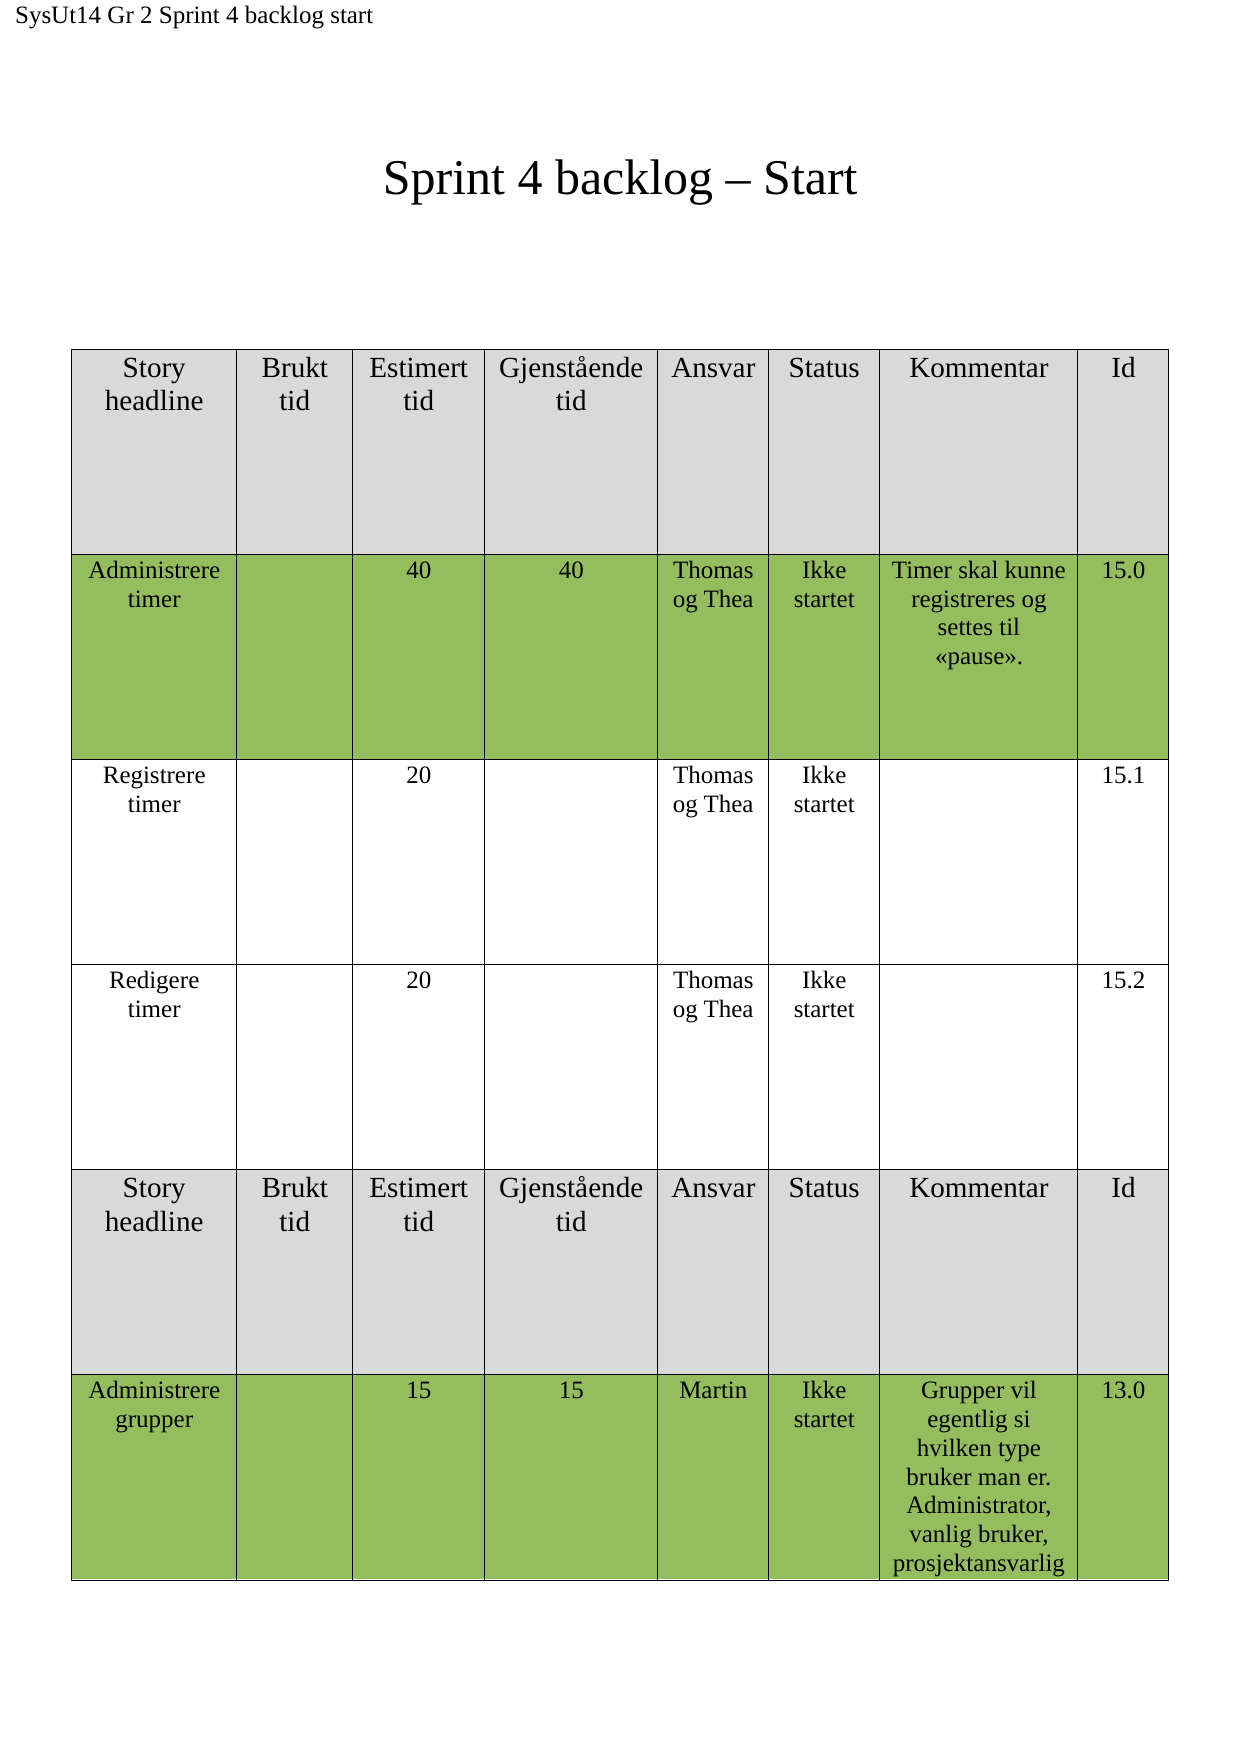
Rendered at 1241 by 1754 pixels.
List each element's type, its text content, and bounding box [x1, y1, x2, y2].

table_cell Ikke startet [769, 965, 879, 1169]
table_cell Redigere timer [72, 965, 236, 1169]
table_header Gjenstående tid [485, 350, 657, 554]
table_cell [485, 965, 657, 1169]
table_cell [237, 965, 352, 1169]
table_cell 15.1 [1078, 760, 1168, 964]
table_cell 13.0 [1078, 1375, 1168, 1579]
table_cell Thomas og Thea [658, 965, 768, 1169]
table_cell Ikke startet [769, 1375, 879, 1579]
table_cell 15 [485, 1375, 657, 1579]
table_cell 40 [353, 555, 484, 759]
table_header Status [769, 350, 879, 554]
table_cell Registrere timer [72, 760, 236, 964]
table_cell Story headline [72, 1170, 236, 1374]
table_cell Timer skal kunne registreres og settes til «pause». [880, 555, 1077, 759]
table_cell [237, 760, 352, 964]
table_cell 20 [353, 965, 484, 1169]
table_cell Thomas og Thea [658, 760, 768, 964]
table_cell 15.0 [1078, 555, 1168, 759]
table_cell [485, 760, 657, 964]
table_cell Martin [658, 1375, 768, 1579]
table_cell [237, 555, 352, 759]
table_cell Estimert tid [353, 1170, 484, 1374]
table_cell Thomas og Thea [658, 555, 768, 759]
table_cell Id [1078, 1170, 1168, 1374]
table_cell Ikke startet [769, 555, 879, 759]
table_cell 40 [485, 555, 657, 759]
table_header Estimert tid [353, 350, 484, 554]
table_header Ansvar [658, 350, 768, 554]
table_cell 15 [353, 1375, 484, 1579]
table_cell Brukt tid [237, 1170, 352, 1374]
table_cell Status [769, 1170, 879, 1374]
table_cell Grupper vil egentlig si hvilken type bruker man er. Administrator, vanlig bruker, prosjektansvarlig [880, 1375, 1077, 1579]
table_header Story headline [72, 350, 236, 554]
table_cell [880, 760, 1077, 964]
table_cell Gjenstående tid [485, 1170, 657, 1374]
table_cell 20 [353, 760, 484, 964]
table_cell Ansvar [658, 1170, 768, 1374]
table_cell Ikke startet [769, 760, 879, 964]
table_cell [237, 1375, 352, 1579]
table_cell [880, 965, 1077, 1169]
table_header Kommentar [880, 350, 1077, 554]
table_header Id [1078, 350, 1168, 554]
table_cell Administrere grupper [72, 1375, 236, 1579]
table_cell Kommentar [880, 1170, 1077, 1374]
table_cell 15.2 [1078, 965, 1168, 1169]
text Sprint 4 backlog – Start [148, 148, 1093, 205]
table_header Brukt tid [237, 350, 352, 554]
table_cell Administrere timer [72, 555, 236, 759]
